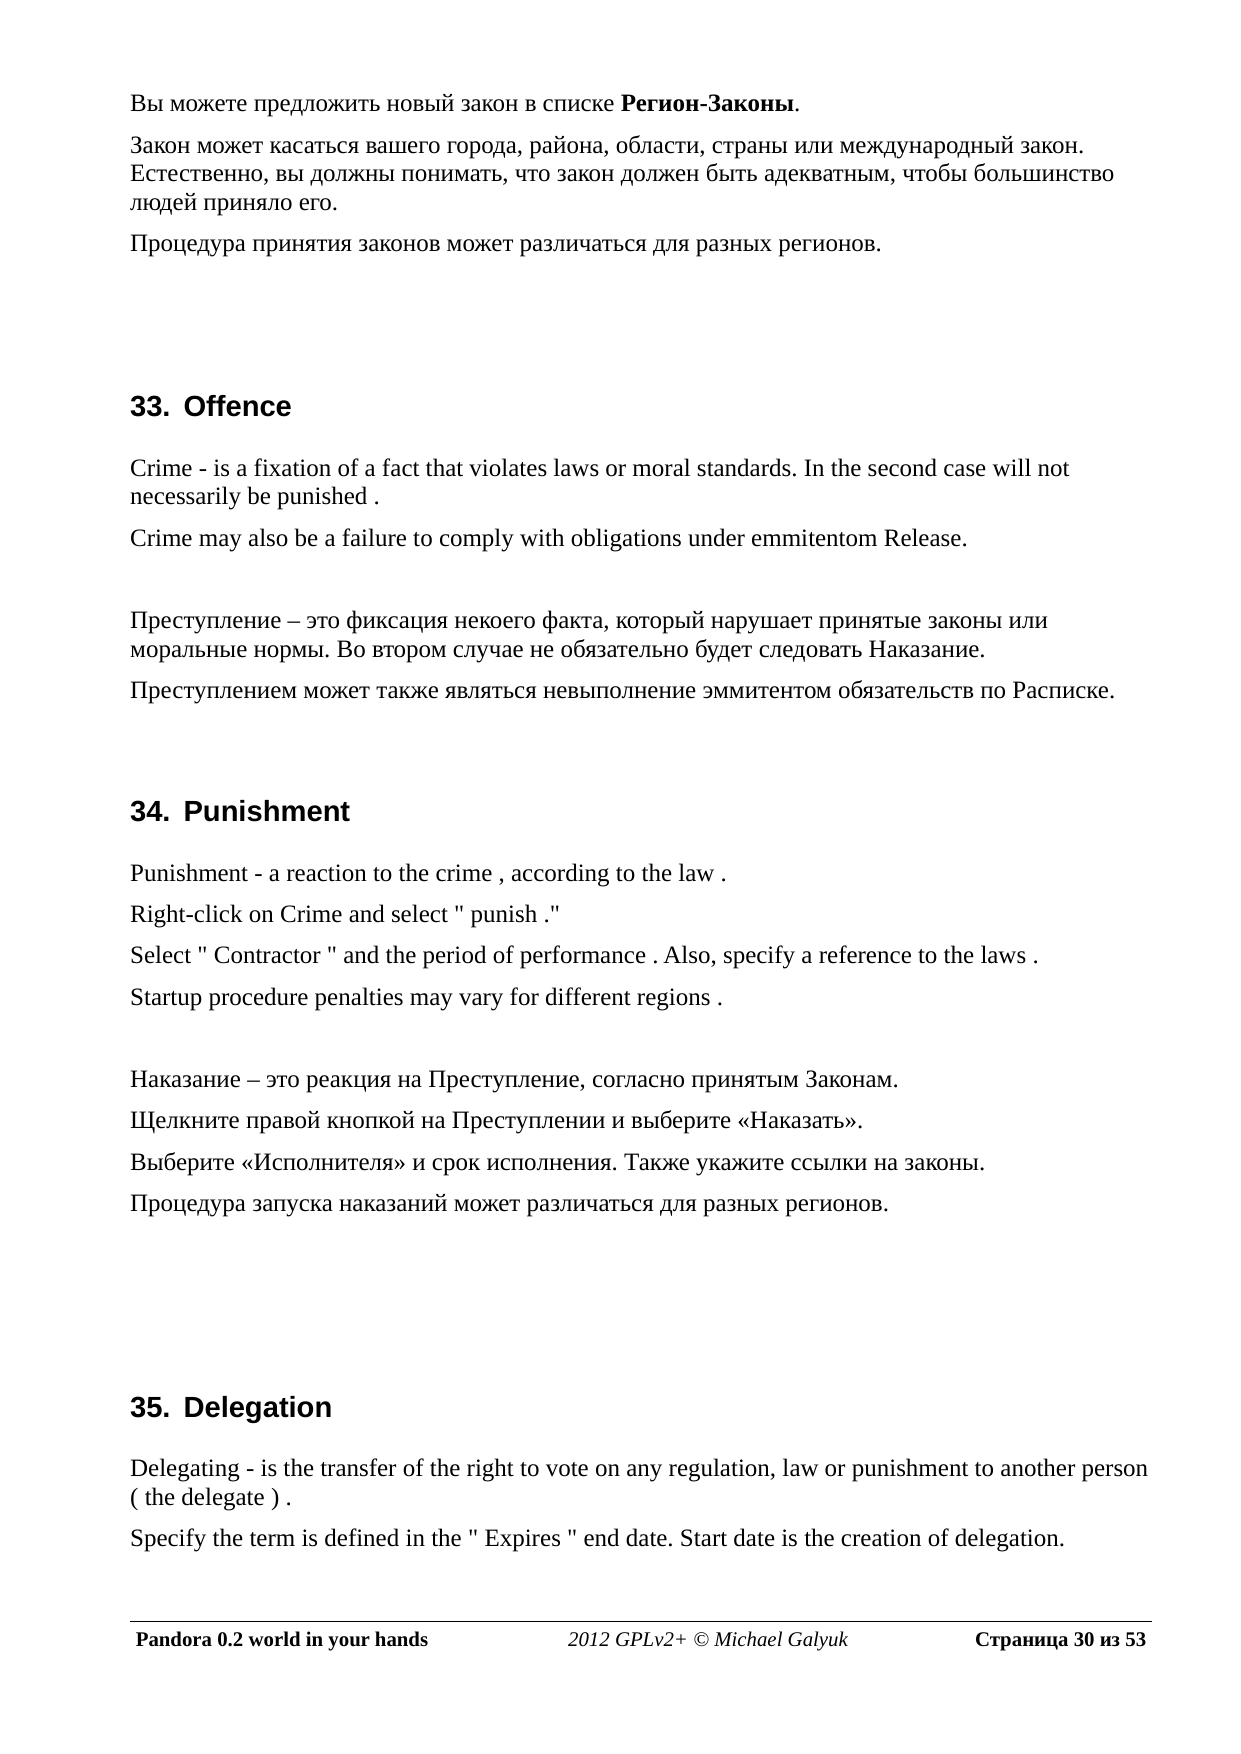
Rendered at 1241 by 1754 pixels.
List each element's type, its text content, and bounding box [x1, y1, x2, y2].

text Процедура принятия законов может различаться для разных регионов. [130, 228, 1152, 257]
subtitle Punishment [130, 794, 1152, 828]
text Right-click on Crime and select " punish ." [130, 899, 1152, 928]
text Startup procedure penalties may vary for different regions . [130, 982, 1152, 1010]
subtitle Offence [130, 389, 1152, 422]
text Specify the term is defined in the " Expires " end date. Start date is the creation of delegation. [130, 1523, 1152, 1552]
text Вы можете предложить новый закон в списке Регион-Законы. [130, 88, 1152, 117]
text Delegating - is the transfer of the right to vote on any regulation, law or punishment to another person ( the delegate ) . [130, 1453, 1152, 1511]
text Преступление – это фиксация некоего факта, который нарушает принятые законы или моральные нормы. Во втором случае не обязательно будет следовать Наказание. [130, 605, 1152, 663]
text Закон может касаться вашего города, района, области, страны или международный закон. Естественно, вы должны понимать, что закон должен быть адекватным, чтобы большинство людей приняло его. [130, 130, 1152, 216]
subtitle Delegation [130, 1389, 1152, 1423]
text Наказание – это реакция на Преступление, согласно принятым Законам. [130, 1064, 1152, 1093]
text Процедура запуска наказаний может различаться для разных регионов. [130, 1188, 1152, 1217]
text Crime may also be a failure to comply with obligations under emmitentom Release. [130, 523, 1152, 551]
text Щелкните правой кнопкой на Преступлении и выберите «Наказать». [130, 1105, 1152, 1134]
text Punishment - a reaction to the crime , according to the law . [130, 858, 1152, 887]
text Crime - is a fixation of a fact that violates laws or moral standards. In the second case will not necessarily be punished . [130, 453, 1152, 510]
text Преступлением может также являться невыполнение эммитентом обязательств по Расписке. [130, 675, 1152, 704]
text Выберите «Исполнителя» и срок исполнения. Также укажите ссылки на законы. [130, 1147, 1152, 1175]
text Select " Contractor " and the period of performance . Also, specify a reference to the laws . [130, 940, 1152, 969]
